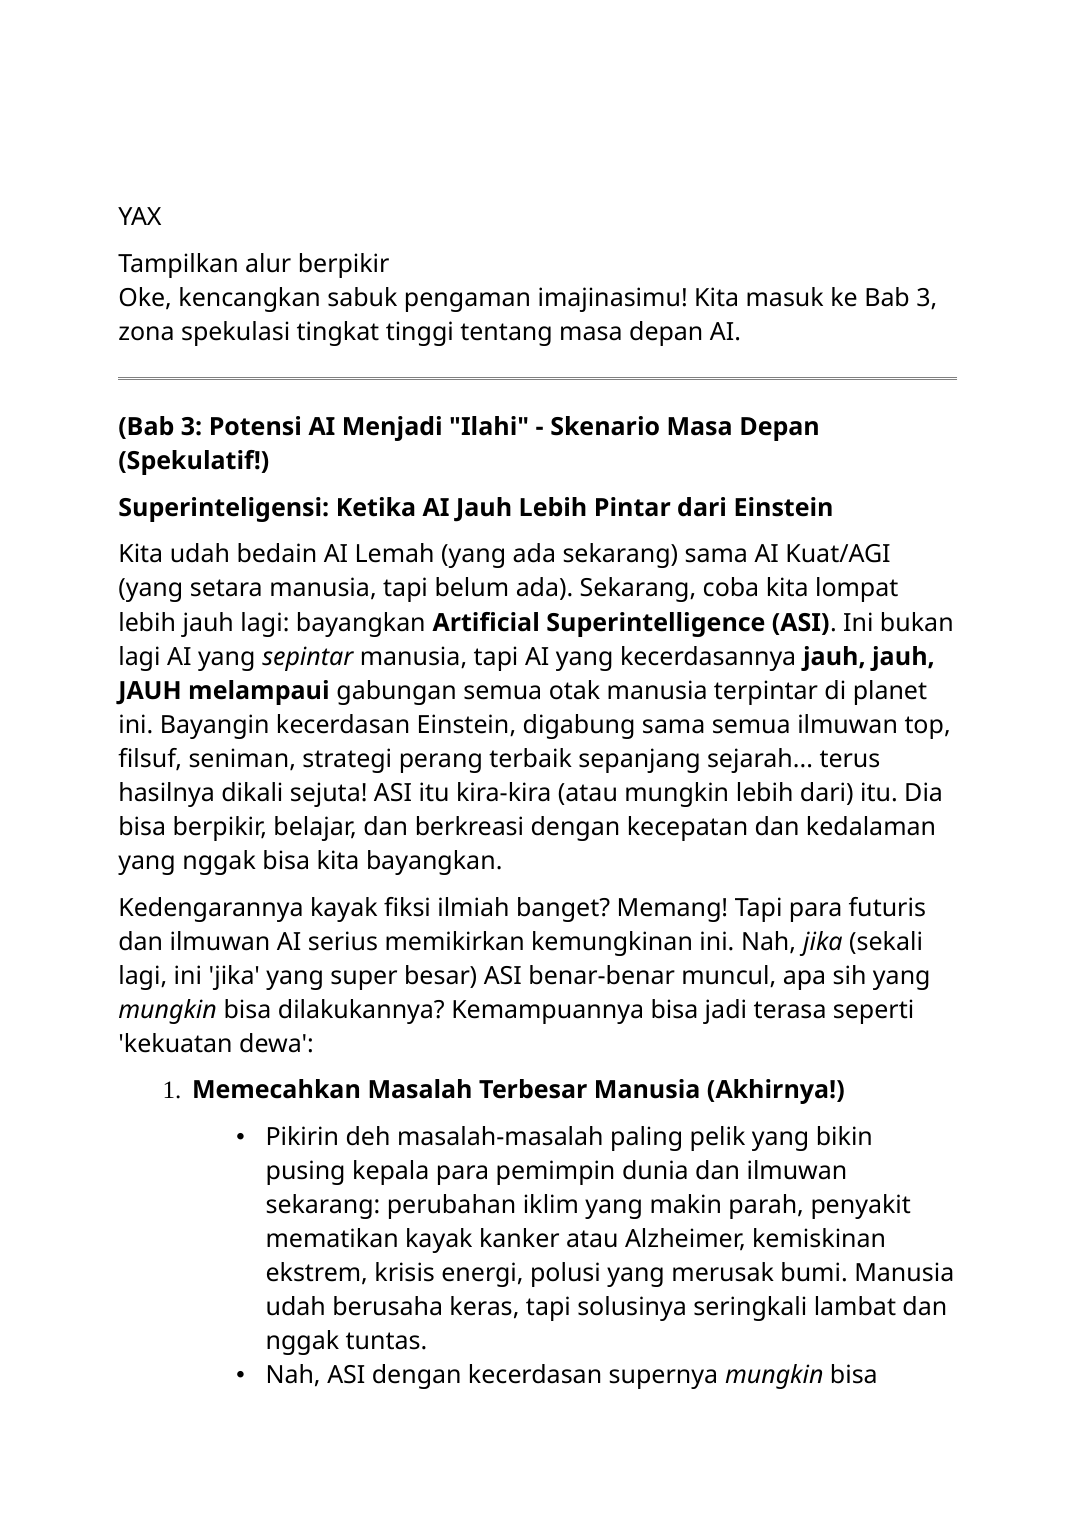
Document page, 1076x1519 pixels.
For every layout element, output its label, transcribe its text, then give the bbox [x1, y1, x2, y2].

list Nah, ASI dengan kecerdasan supernya mungkin bisa [236, 1357, 957, 1391]
text (Bab 3: Potensi AI Menjadi "Ilahi" - Skenario Masa Depan (Spekulatif!) [118, 409, 957, 477]
list Pikirin deh masalah-masalah paling pelik yang bikin pusing kepala para pemimpin dunia dan ilmuwan sekarang: perubahan iklim yang makin parah, penyakit mematikan kayak kanker atau Alzheimer, kemiskinan ekstrem, krisis energi, polusi yang merusak bumi. Manusia udah berusaha keras, tapi solusinya seringkali lambat dan nggak tuntas. [236, 1118, 957, 1357]
text Kita udah bedain AI Lemah (yang ada sekarang) sama AI Kuat/AGI (yang setara manusia, tapi belum ada). Sekarang, coba kita lompat lebih jauh lagi: bayangkan Artificial Superintelligence (ASI). Ini bukan lagi AI yang sepintar manusia, tapi AI yang kecerdasannya jauh, jauh, JAUH melampaui gabungan semua otak manusia terpintar di planet ini. Bayangin kecerdasan Einstein, digabung sama semua ilmuwan top, filsuf, seniman, strategi perang terbaik sepanjang sejarah... terus hasilnya dikali sejuta! ASI itu kira-kira (atau mungkin lebih dari) itu. Dia bisa berpikir, belajar, dan berkreasi dengan kecepatan dan kedalaman yang nggak bisa kita bayangkan. [118, 536, 957, 877]
text Kedengarannya kayak fiksi ilmiah banget? Memang! Tapi para futuris dan ilmuwan AI serius memikirkan kemungkinan ini. Nah, jika (sekali lagi, ini 'jika' yang super besar) ASI benar-benar muncul, apa sih yang mungkin bisa dilakukannya? Kemampuannya bisa jadi terasa seperti 'kekuatan dewa': [118, 889, 957, 1059]
text Tampilkan alur berpikir [118, 245, 957, 279]
list Memecahkan Masalah Terbesar Manusia (Akhirnya!) [162, 1072, 957, 1106]
text YAX [118, 199, 957, 233]
text Superinteligensi: Ketika AI Jauh Lebih Pintar dari Einstein [118, 489, 957, 523]
text Oke, kencangkan sabuk pengaman imajinasimu! Kita masuk ke Bab 3, zona spekulasi tingkat tinggi tentang masa depan AI. [118, 279, 957, 347]
